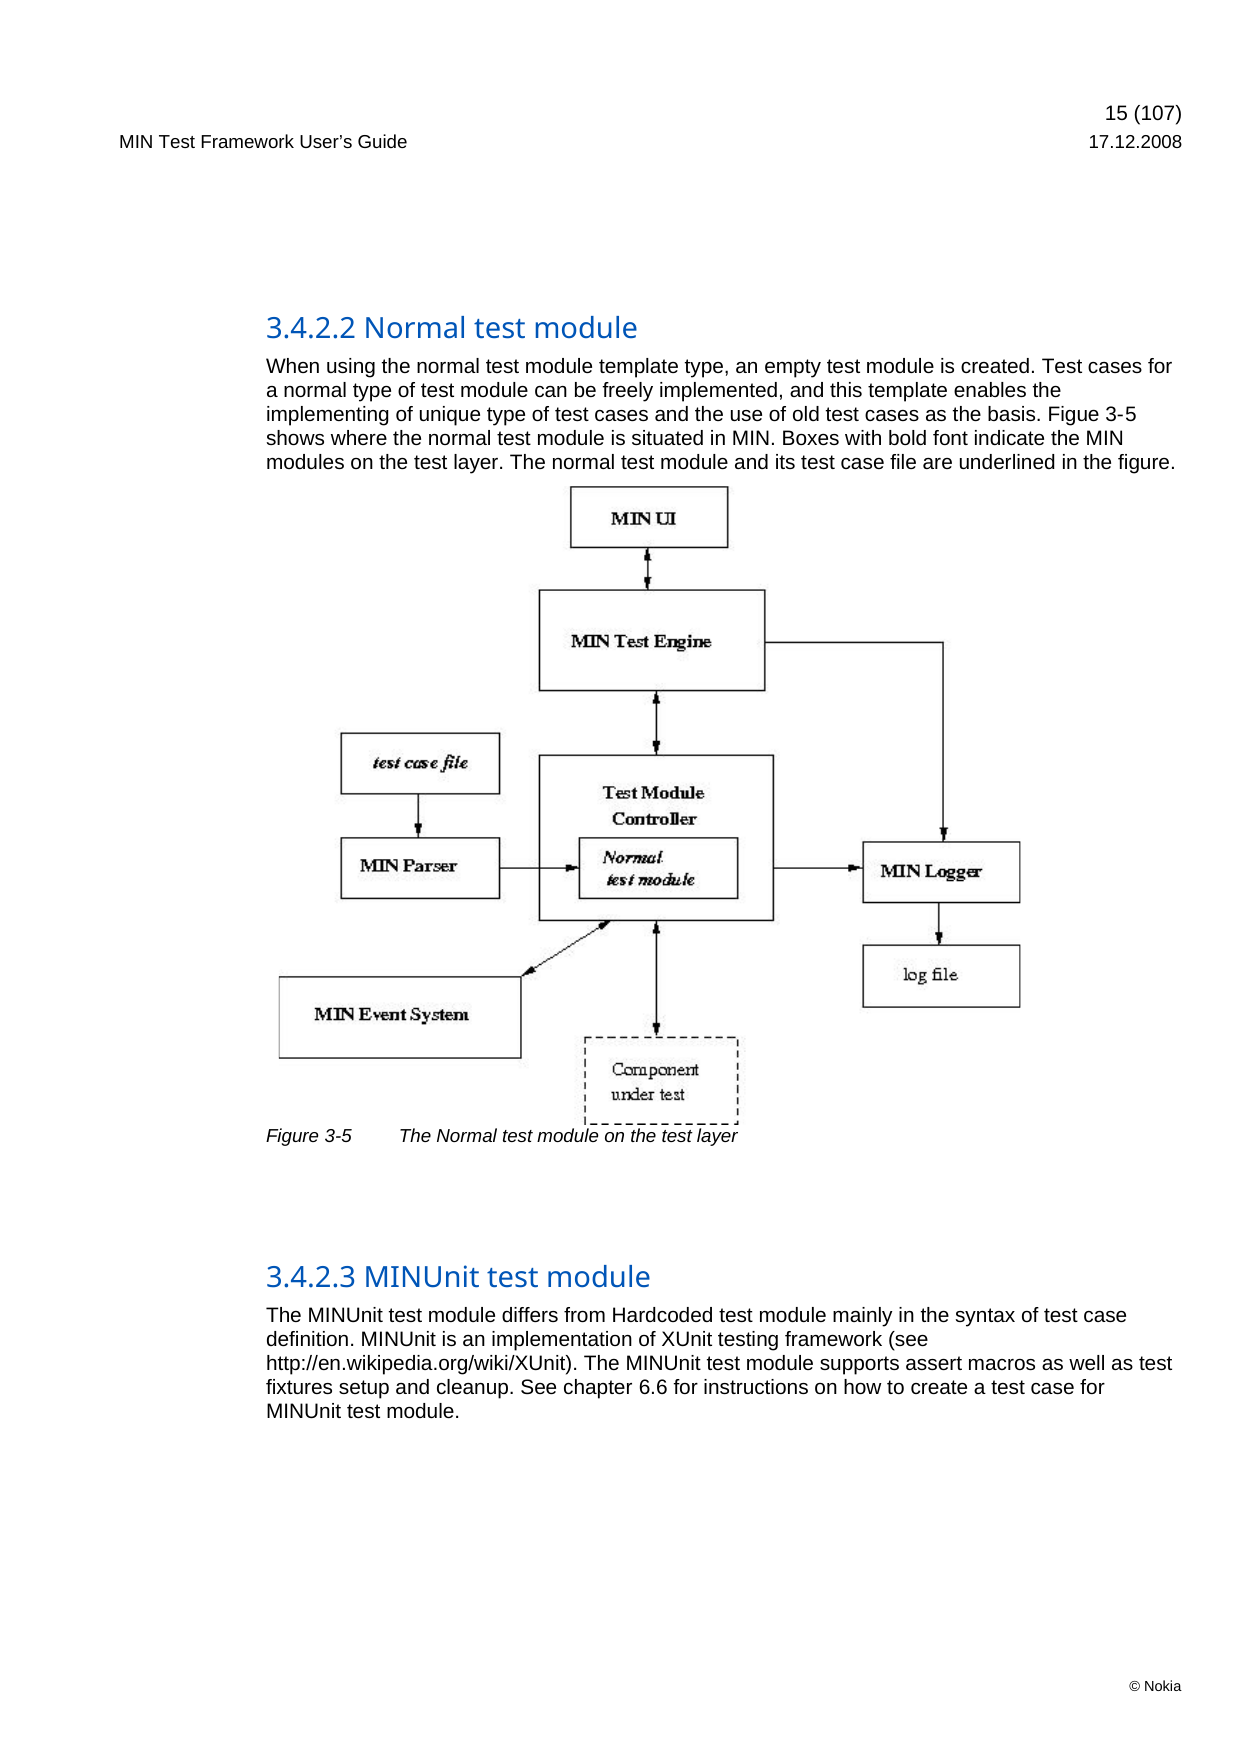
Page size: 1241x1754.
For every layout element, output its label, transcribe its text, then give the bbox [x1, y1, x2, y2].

text Figure 3-5 The Normal test module on the test layer [266, 535, 1181, 1146]
subtitle Normal test module [266, 308, 1181, 347]
text The MINUnit test module differs from Hardcoded test module mainly in the syntax of test case definition. MINUnit is an implementation of XUnit testing framework (see http://en.wikipedia.org/wiki/XUnit). The MINUnit test module supports assert macros as well as test fixtures setup and cleanup. See chapter 6.6 for instructions on how to create a test case for MINUnit test module. [266, 1303, 1181, 1422]
text When using the normal test module template type, an empty test module is created. Test cases for a normal type of test module can be freely implemented, and this template enables the implementing of unique type of test cases and the use of old test cases as the basis. Figue 3-5 shows where the normal test module is situated in MIN. Boxes with bold font indicate the MIN modules on the test layer. The normal test module and its test case file are underlined in the figure. [266, 354, 1181, 473]
subtitle MINUnit test module [266, 1257, 1181, 1296]
picture [278, 486, 1021, 1125]
